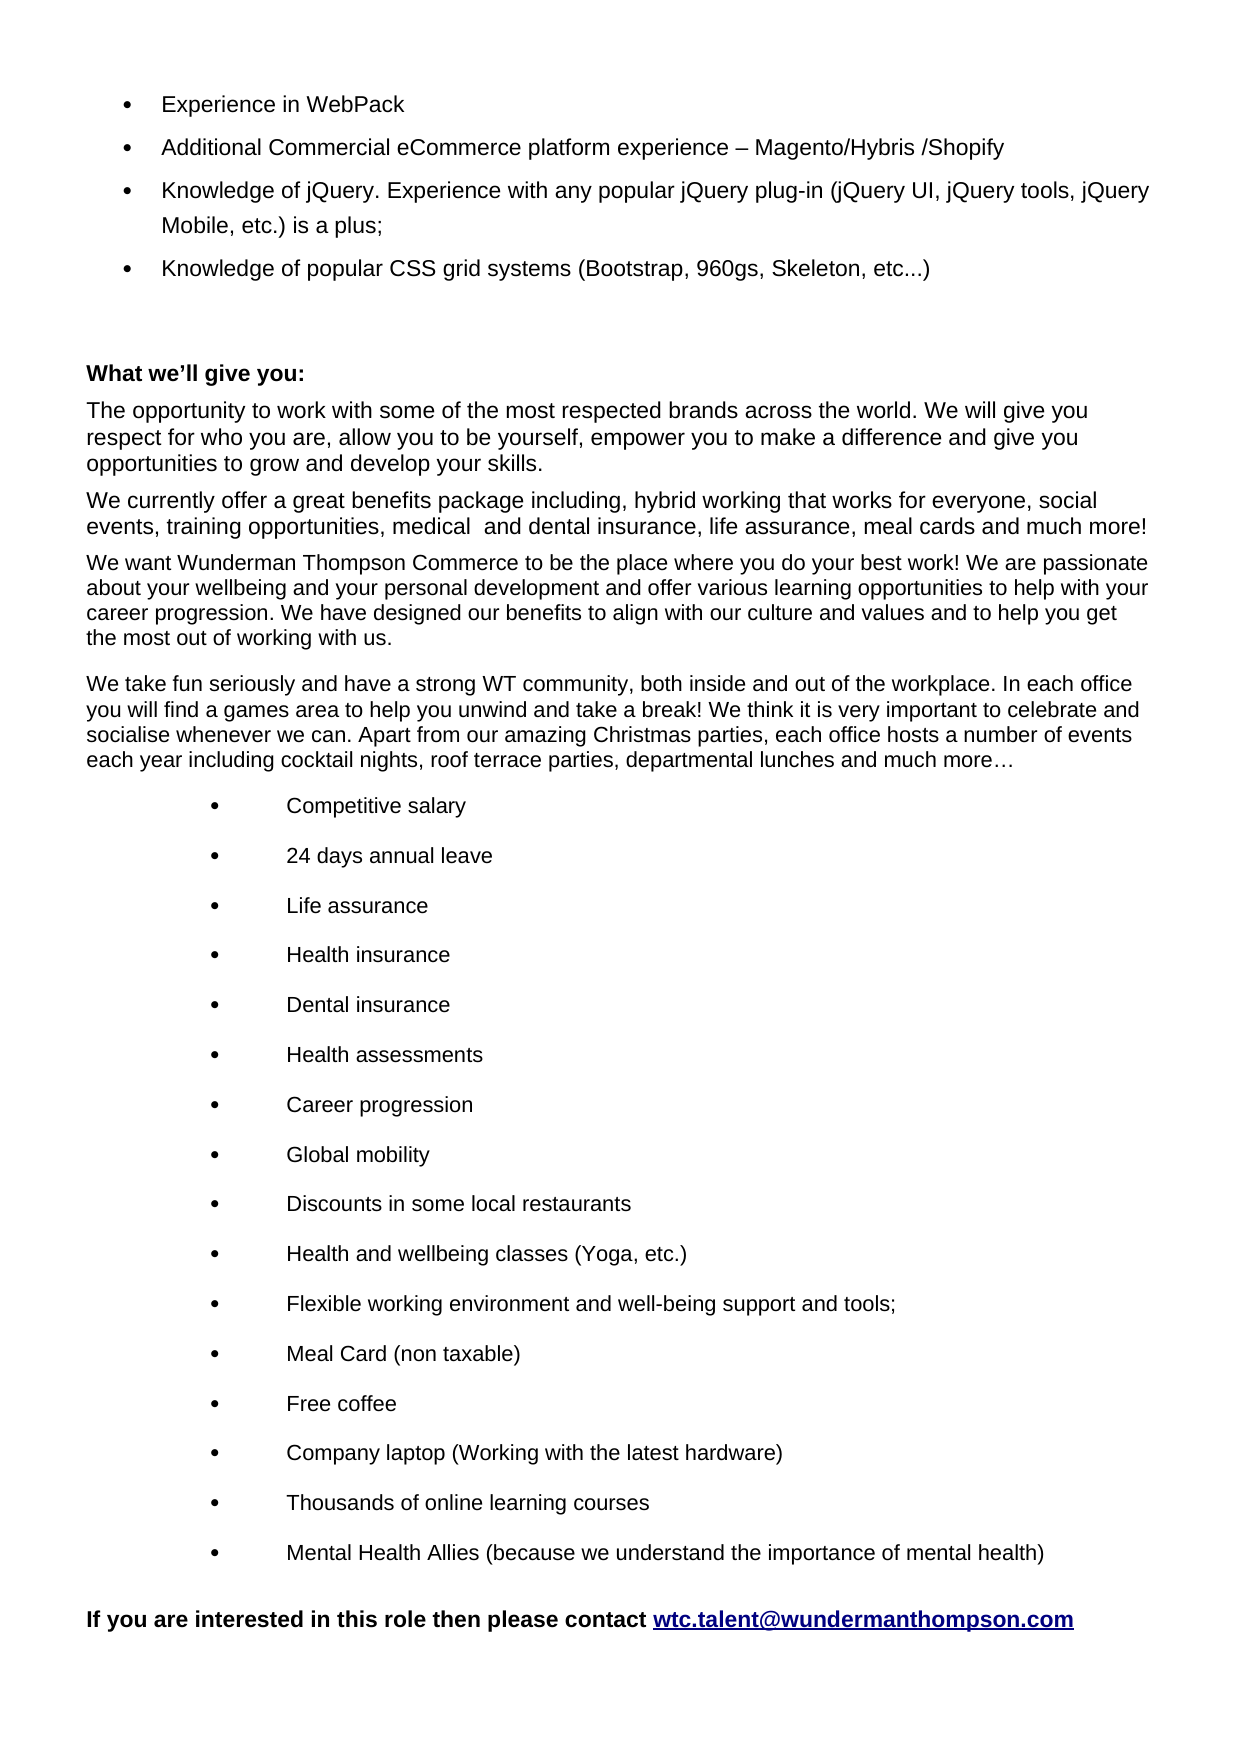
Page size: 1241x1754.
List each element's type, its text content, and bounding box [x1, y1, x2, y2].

table_cell Wunderman Thompson Commerce inspire people to shop online through digital solutions, driving growth for world-leading brands and retailers. How? We create, support, and improve digital shopper journeys, across leading channels including retailers, direct-to-consumer (D2C), marketplaces (Amazon and beyond), and social channels. And we work with some of the biggest and most exciting brands around, such as Calvin Klein, MAC, Nestlé, Sainsbury’s, Selfridges, Shell, Tiffany & Co. and Tommy Hilfiger. Part creative agency, part consultancy and part technology company, Wunderman Thompson Commerce are unique in our ability to connect world-class strategic thinking and creative insight with deep executional capability across technology and operations. Together, this enables us to deliver winning commerce solutions across all major digital routes to market worldwide. We’re part of WPP, a creative transformation company who use the power of creativity to build better futures for people, planet, clients and communities and is recognised as a Leader in The Forrester Wave™: Commerce Services. Tell me more! We are a diverse team of 1700+ commerce experts across more than 20 offices worldwide, including state-of-the-art offices in Watford, Central London and an eCommerce Centre of Excellence in Lisbon. We believe that growth through commerce begins with connected customer experiences that amplify the brand and drive business outcomes. We excel at orchestrating commerce touchpoints through intelligent deployment and integration of world class technology from strategic partners like Adobe, SAP, Salesforce, HCL, Shopify, BigCommerce and commerce tools, as well as driving sales from marketplaces and retailers. We have recently expanded our capabilities to include NN4M, specialists in Mobile Commerce and Satalia, experts in Artificial Intelligence. Our reputation is based on our people, and we believe we have some of the best in the business – people who are inspired, energetic and straight-talking, and who really want to understand both our clients and their customers. We are happiest when we are innovating and shaping the future of commerce. We live and breathe our values and take pride in what our people achieve, empowering and respecting every one of them. In our Lisbon or Porto office, you will join a team of other specialists who are always ready to help each other. The team is part of our Wunderman Thompson Commerce network and works in coordination with our Local and EMEA client leads. Please note that this job is a full-time position located in Lisbon, but the selection process will be conducted in English. Read more about Wunderman Thompson Commerce here. Responsibilities: Produce quality, on-budget, and on-schedule solutions on projects. Maintain and enhance the front-end headful site of the e-commerce platform Build on the existing object-oriented JavaScript model Create prototypes and production-ready XHTML/CSS /JS for eCommerce websites Build responsive layouts, reusable code and libraries for future use Focus on user needs and optimum user experience Working within an agile team, contributing to daily stand-ups, sprint planning and estimations Forward thinking, focused on performance initiatives and driven to implement front-end solutions Contributing to the team's focus to maintain Front End Quality through participating in coding reviews and adhering to Wunderman Thompson Commerce coding standards Stay current with evolving standards and technologies, learning new skills as needed What we want from you: Talented, enthusiastic, focused, eye for detail, professional. Keen to learn and to challenge for smarter ways of doing things; a team player proud of their work who wants to share it. You like working in a fast-paced environment and are ready to inspire outstanding online shopper experiences for consumers and brands, no matter what product, service, sector, device or channel! You will have a customer-first mindset, with the maturity and initiative to do what it takes keep our clients happy, including some working at client locations. When our clients win – we win! The ideal candidate will have prior experience in a similar role at a software house and/or an eCommerce company and has the following skills: Mastery of JavaScript – with commercial experience of object-oriented programming. HTML5 and CSS3 adhering to industry defined coding standards HTML templating experience - would be advantageous if Handlebars or ISML Experience of using CSS pre-processors – SCSS, SASS or LESS Solid understanding of the Agile methodology i.e. Story point estimation, refinement, sprint planning, retrospective, sprint demos Commercial experience of using version control tooling (GIT) in a large development team performing Continuous Integration Good understanding/awareness of Accessibility, SEO Principles, Security, Performance best practices Debugging and troubleshooting skills A desire to write readable, maintainable, modular and extendable code Experience in bringing multiple viewport responsive and adaptive web designs to life The candidate has to have good communication skills and capability to interact directly with the wider team (show and tells/requirement analysis sessions/retrospectives etc) If you know some of this even better! SFCC Certified Developer or SFCC Certified Architect Software development experience with direct Salesforce Commerce Cloud experience (Commerce Cloud certification preferred) and eCommerce feeds and integrations Experience in WebPack Additional Commercial eCommerce platform experience – Magento/Hybris /Shopify Knowledge of jQuery. Experience with any popular jQuery plug-in (jQuery UI, jQuery tools, jQuery Mobile, etc.) is a plus; Knowledge of popular CSS grid systems (Bootstrap, 960gs, Skeleton, etc...) What we’ll give you: The opportunity to work with some of the most respected brands across the world. We will give you respect for who you are, allow you to be yourself, empower you to make a difference and give you opportunities to grow and develop your skills. We currently offer a great benefits package including, hybrid working that works for everyone, social events, training opportunities, medical and dental insurance, life assurance, meal cards and much more! We want Wunderman Thompson Commerce to be the place where you do your best work! We are passionate about your wellbeing and your personal development and offer various learning opportunities to help with your career progression. We have designed our benefits to align with our culture and values and to help you get the most out of working with us. We take fun seriously and have a strong WT community, both inside and out of the workplace. In each office you will find a games area to help you unwind and take a break! We think it is very important to celebrate and socialise whenever we can. Apart from our amazing Christmas parties, each office hosts a number of events each year including cocktail nights, roof terrace parties, departmental lunches and much more… Competitive salary 24 days annual leave Life assurance Health insurance Dental insurance Health assessments Career progression Global mobility Discounts in some local restaurants Health and wellbeing classes (Yoga, etc.) Flexible working environment and well-being support and tools; Meal Card (non taxable) Free coffee Company laptop (Working with the latest hardware) Thousands of online learning courses Mental Health Allies (because we understand the importance of mental health) If you are interested in this role then please contact wtc.talent@wundermanthompson.com At Wunderman Thompson, a WPP company, we are committed to actively building a diverse, equitable and inclusive workplace where everyone feels welcomed, valued and heard, and is treated with dignity and respect. As leaders and creative partners across industries, it is our responsibility to cultivate an environment reflective of our greatest asset; our people. We believe that this commitment inspires growth and delivers equitable outcomes for everyone as well as the clients and communities we serve. [75, 75, 1165, 1658]
